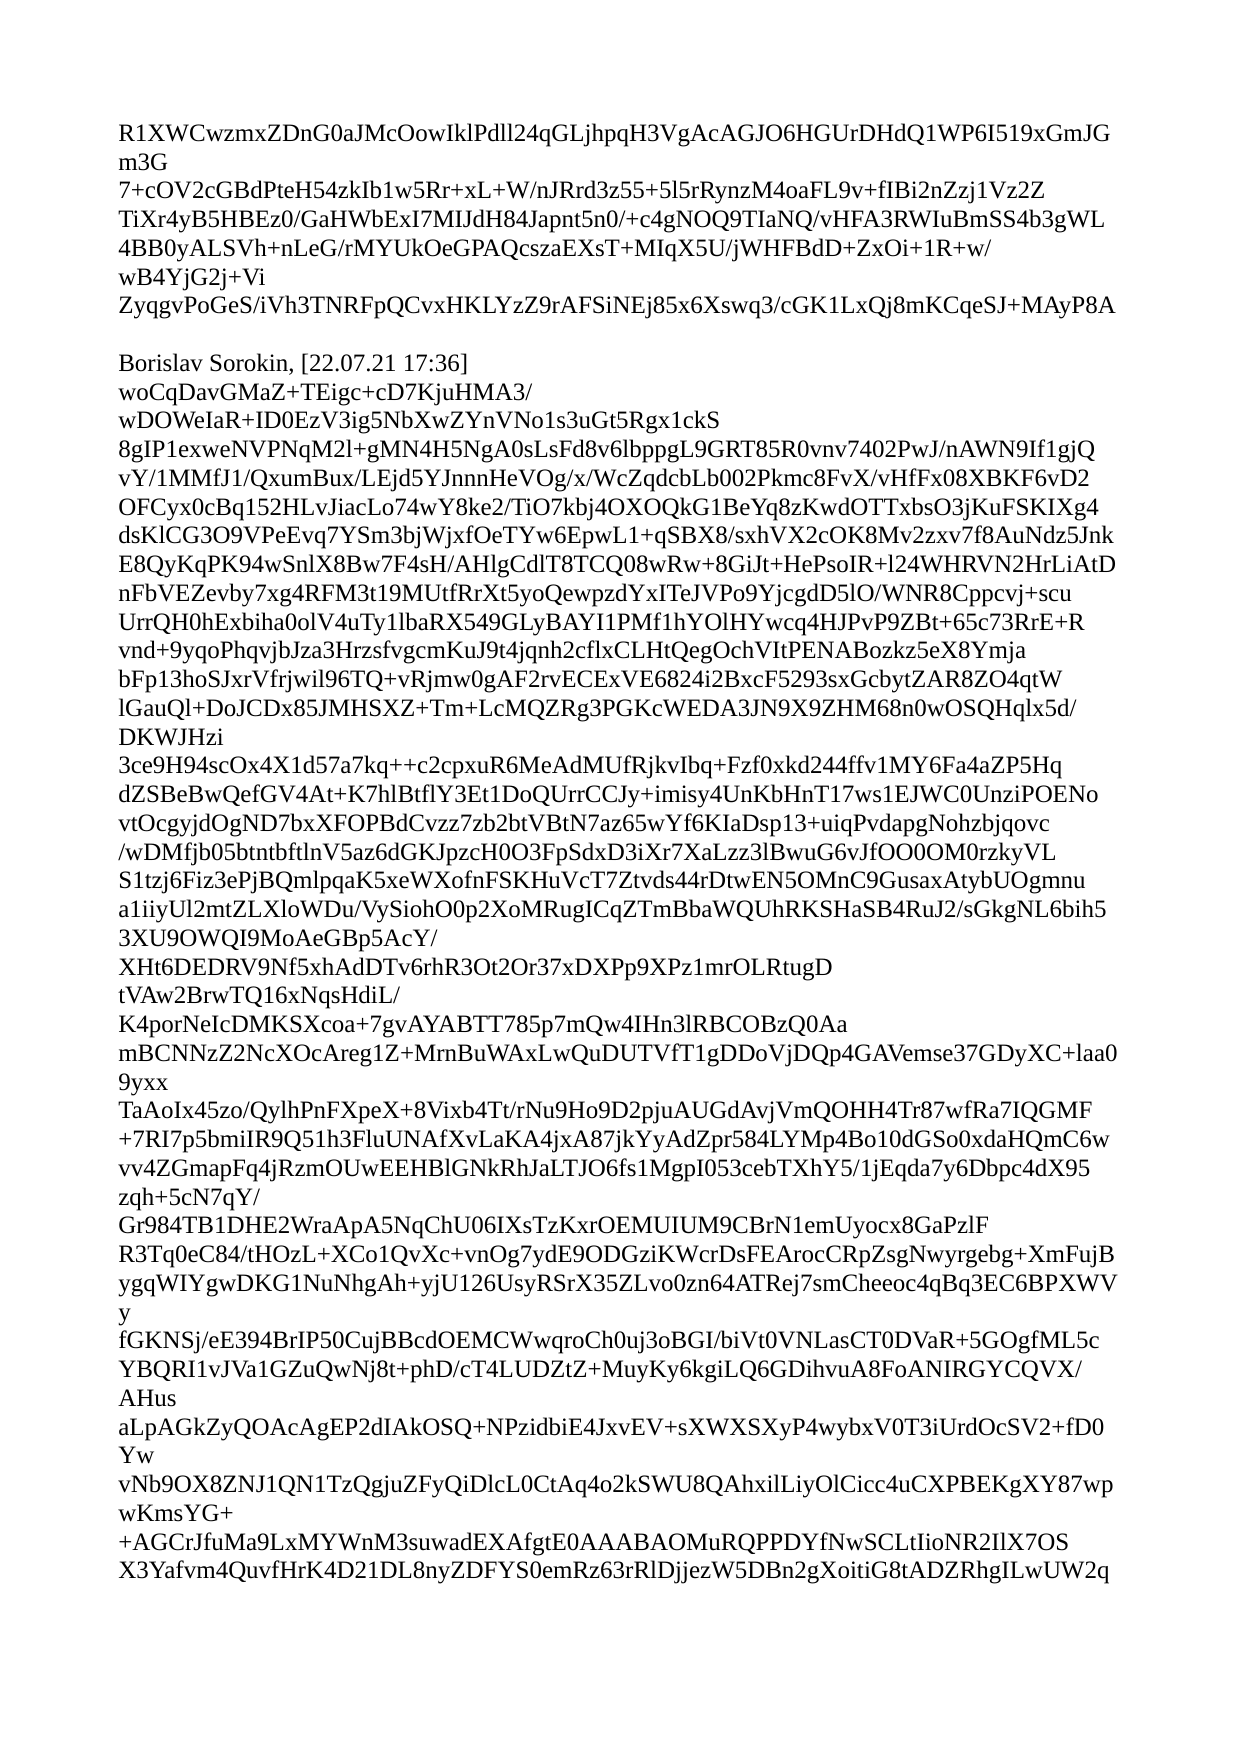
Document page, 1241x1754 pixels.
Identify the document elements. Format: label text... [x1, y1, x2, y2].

text bFp13hoSJxrVfrjwil96TQ+vRjmw0gAF2rvECExVE6824i2BxcF5293sxGcbytZAR8ZO4qtW [118, 664, 1122, 693]
text 3XU9OWQI9MoAeGBp5AcY/XHt6DEDRV9Nf5xhAdDTv6rhR3Ot2Or37xDXPp9XPz1mrOLRtugD [118, 923, 1122, 981]
text R3Tq0eC84/tHOzL+XCo1QvXc+vnOg7ydE9ODGziKWcrDsFEArocCRpZsgNwyrgebg+XmFujB [118, 1239, 1122, 1268]
text /wDMfjb05btntbftlnV5az6dGKJpzcH0O3FpSdxD3iXr7XaLzz3lBwuG6vJfOO0OM0rzkyVL [118, 837, 1122, 866]
text aLpAGkZyQOAcAgEP2dIAkOSQ+NPzidbiE4JxvEV+sXWXSXyP4wybxV0T3iUrdOcSV2+fD0Yw [118, 1412, 1122, 1469]
text YBQRI1vJVa1GZuQwNj8t+phD/cT4LUDZtZ+MuyKy6kgiLQ6GDihvuA8FoANIRGYCQVX/AHus [118, 1354, 1122, 1412]
text wKmsYG++AGCrJfuMa9LxMYWnM3suwadEXAfgtE0AAABAOMuRQPPDYfNwSCLtIioNR2IlX7OS [118, 1498, 1122, 1556]
text +7RI7p5bmiIR9Q51h3FluUNAfXvLaKA4jxA87jkYyAdZpr584LYMp4Bo10dGSo0xdaHQmC6w [118, 1124, 1122, 1153]
text E8QyKqPK94wSnlX8Bw7F4sH/AHlgCdlT8TCQ08wRw+8GiJt+HePsoIR+l24WHRVN2HrLiAtD [118, 549, 1122, 578]
text Borislav Sorokin, [22.07.21 17:36] [118, 348, 1122, 377]
text fGKNSj/eE394BrIP50CujBBcdOEMCWwqroCh0uj3oBGI/biVt0VNLasCT0DVaR+5GOgfML5c [118, 1326, 1122, 1354]
text vY/1MMfJ1/QxumBux/LEjd5YJnnnHeVOg/x/WcZqdcbLb002Pkmc8FvX/vHfFx08XBKF6vD2 [118, 463, 1122, 492]
text tVAw2BrwTQ16xNqsHdiL/K4porNeIcDMKSXcoa+7gvAYABTT785p7mQw4IHn3lRBCOBzQ0Aa [118, 981, 1122, 1038]
text dsKlCG3O9VPeEvq7YSm3bjWjxfOeTYw6EpwL1+qSBX8/sxhVX2cOK8Mv2zxv7f8AuNdz5Jnk [118, 521, 1122, 549]
text 7+cOV2cGBdPteH54zkIb1w5Rr+xL+W/nJRrd3z55+5l5rRynzM4oaFL9v+fIBi2nZzj1Vz2Z [118, 176, 1122, 204]
text ygqWIYgwDKG1NuNhgAh+yjU126UsyRSrX35ZLvo0zn64ATRej7smCheeoc4qBq3EC6BPXWVy [118, 1268, 1122, 1326]
text zqh+5cN7qY/Gr984TB1DHE2WraApA5NqChU06IXsTzKxrOEMUIUM9CBrN1emUyocx8GaPzlF [118, 1182, 1122, 1239]
text 4BB0yALSVh+nLeG/rMYUkOeGPAQcszaEXsT+MIqX5U/jWHFBdD+ZxOi+1R+w/wB4YjG2j+Vi [118, 233, 1122, 291]
text 8gIP1exweNVPNqM2l+gMN4H5NgA0sLsFd8v6lbppgL9GRT85R0vnv7402PwJ/nAWN9If1gjQ [118, 434, 1122, 463]
text S1tzj6Fiz3ePjBQmlpqaK5xeWXofnFSKHuVcT7Ztvds44rDtwEN5OMnC9GusaxAtybUOgmnu [118, 866, 1122, 894]
text a1iiyUl2mtZLXloWDu/VySiohO0p2XoMRugICqZTmBbaWQUhRKSHaSB4RuJ2/sGkgNL6bih5 [118, 894, 1122, 923]
text UrrQH0hExbiha0olV4uTy1lbaRX549GLyBAYI1PMf1hYOlHYwcq4HJPvP9ZBt+65c73RrE+R [118, 607, 1122, 636]
text X3Yafvm4QuvfHrK4D21DL8nyZDFYS0emRz63rRlDjjezW5DBn2gXoitiG8tADZRhgILwUW2q [118, 1556, 1122, 1584]
text dZSBeBwQefGV4At+K7hlBtflY3Et1DoQUrrCCJy+imisy4UnKbHnT17ws1EJWC0UnziPOENo [118, 779, 1122, 808]
text woCqDavGMaZ+TEigc+cD7KjuHMA3/wDOWeIaR+ID0EzV3ig5NbXwZYnVNo1s3uGt5Rgx1ckS [118, 377, 1122, 434]
text TiXr4yB5HBEz0/GaHWbExI7MIJdH84Japnt5n0/+c4gNOQ9TIaNQ/vHFA3RWIuBmSS4b3gWL [118, 204, 1122, 233]
text lGauQl+DoJCDx85JMHSXZ+Tm+LcMQZRg3PGKcWEDA3JN9X9ZHM68n0wOSQHqlx5d/DKWJHzi [118, 693, 1122, 751]
text vtOcgyjdOgND7bxXFOPBdCvzz7zb2btVBtN7az65wYf6KIaDsp13+uiqPvdapgNohzbjqovc [118, 808, 1122, 837]
text R1XWCwzmxZDnG0aJMcOowIklPdll24qGLjhpqH3VgAcAGJO6HGUrDHdQ1WP6I519xGmJGm3G [118, 118, 1122, 176]
text nFbVEZevby7xg4RFM3t19MUtfRrXt5yoQewpzdYxITeJVPo9YjcgdD5lO/WNR8Cppcvj+scu [118, 578, 1122, 607]
text OFCyx0cBq152HLvJiacLo74wY8ke2/TiO7kbj4OXOQkG1BeYq8zKwdOTTxbsO3jKuFSKIXg4 [118, 492, 1122, 521]
text vnd+9yqoPhqvjbJza3HrzsfvgcmKuJ9t4jqnh2cflxCLHtQegOchVItPENABozkz5eX8Ymja [118, 636, 1122, 664]
text 3ce9H94scOx4X1d57a7kq++c2cpxuR6MeAdMUfRjkvIbq+Fzf0xkd244ffv1MY6Fa4aZP5Hq [118, 751, 1122, 779]
text vNb9OX8ZNJ1QN1TzQgjuZFyQiDlcL0CtAq4o2kSWU8QAhxilLiyOlCicc4uCXPBEKgXY87wp [118, 1469, 1122, 1498]
text vv4ZGmapFq4jRzmOUwEEHBlGNkRhJaLTJO6fs1MgpI053cebTXhY5/1jEqda7y6Dbpc4dX95 [118, 1153, 1122, 1182]
text mBCNNzZ2NcXOcAreg1Z+MrnBuWAxLwQuDUTVfT1gDDoVjDQp4GAVemse37GDyXC+laa09yxx [118, 1038, 1122, 1096]
text ZyqgvPoGeS/iVh3TNRFpQCvxHKLYzZ9rAFSiNEj85x6Xswq3/cGK1LxQj8mKCqeSJ+MAyP8A [118, 291, 1122, 319]
text TaAoIx45zo/QylhPnFXpeX+8Vixb4Tt/rNu9Ho9D2pjuAUGdAvjVmQOHH4Tr87wfRa7IQGMF [118, 1096, 1122, 1124]
